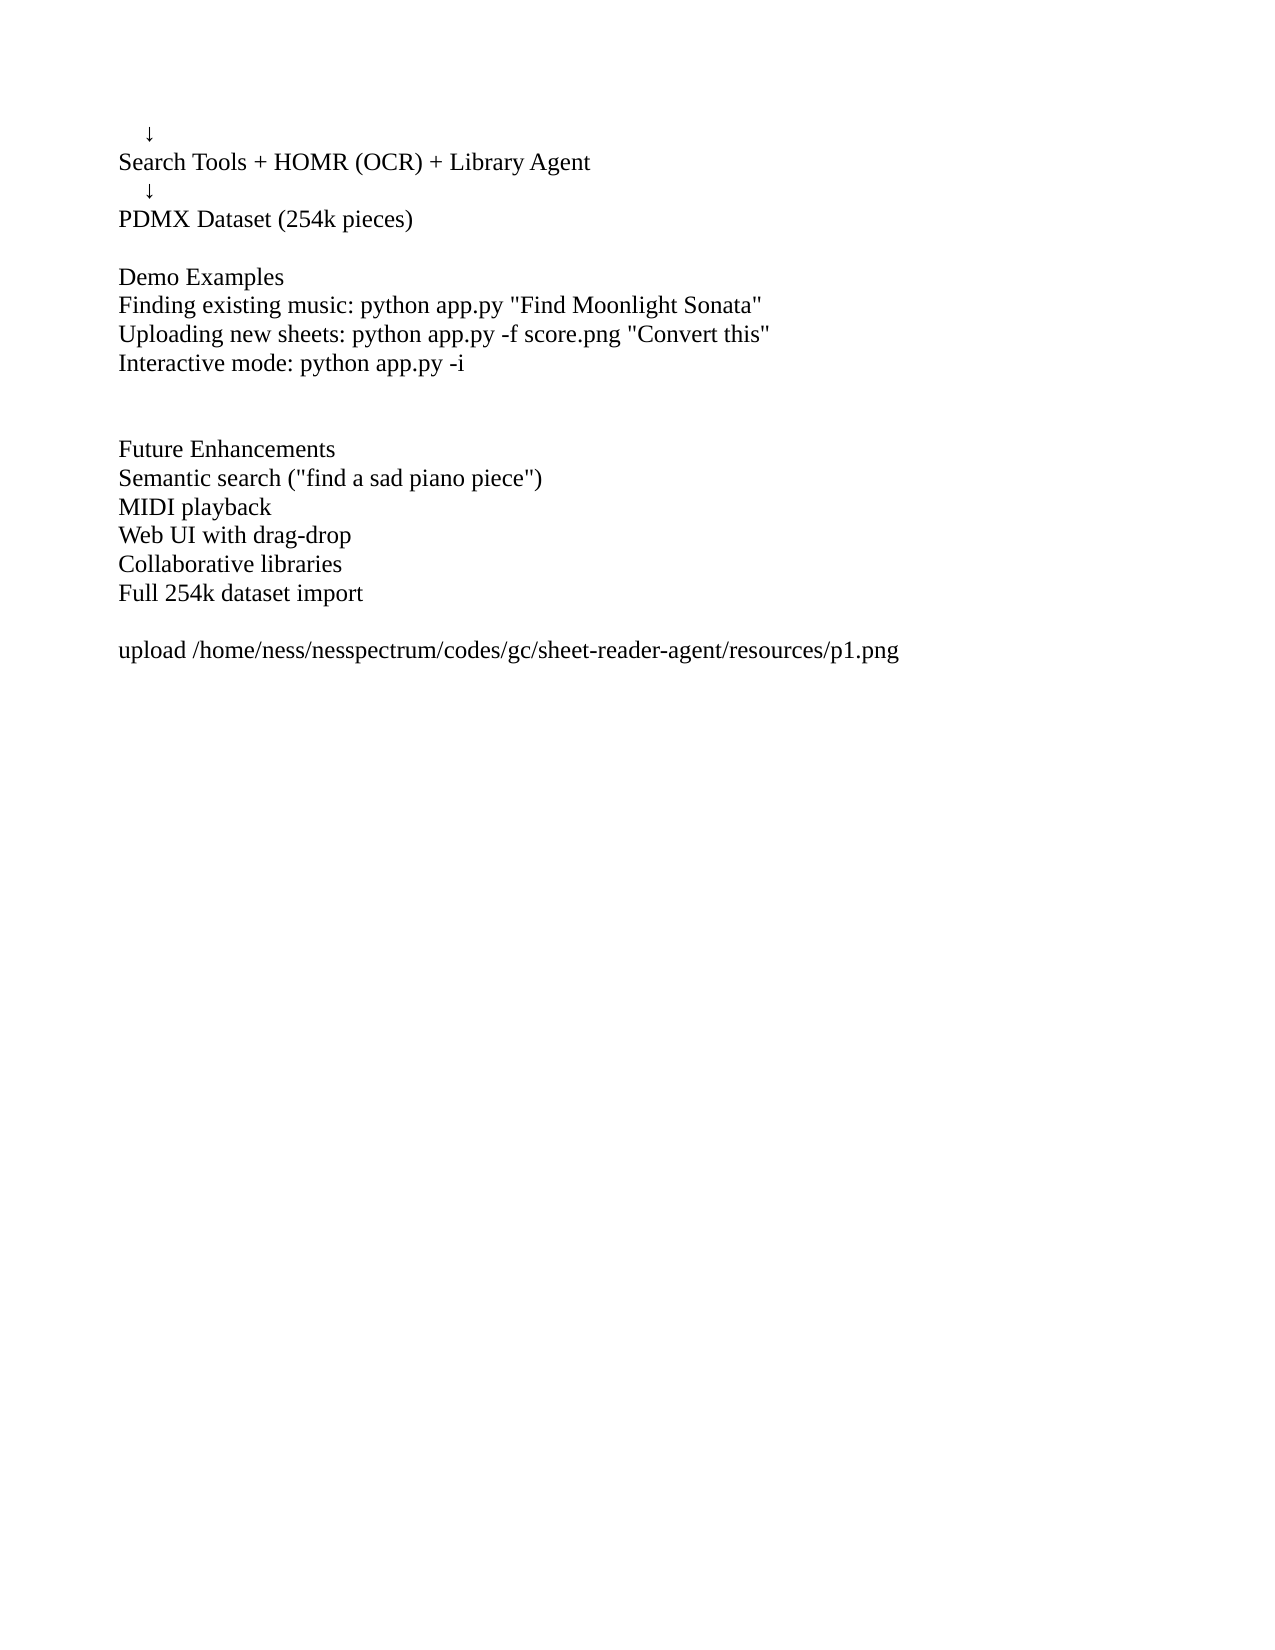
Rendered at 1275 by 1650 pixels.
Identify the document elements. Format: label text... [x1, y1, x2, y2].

text ↓ [118, 118, 1157, 147]
text Demo Examples [118, 262, 1157, 291]
text Full 254k dataset import [118, 578, 1157, 607]
text PDMX Dataset (254k pieces) [118, 204, 1157, 233]
text Search Tools + HOMR (OCR) + Library Agent [118, 147, 1157, 176]
text Web UI with drag-drop [118, 521, 1157, 549]
text Uploading new sheets: python app.py -f score.png "Convert this" [118, 319, 1157, 348]
text ↓ [118, 176, 1157, 204]
text Finding existing music: python app.py "Find Moonlight Sonata" [118, 291, 1157, 319]
text Collaborative libraries [118, 549, 1157, 578]
text Future Enhancements [118, 434, 1157, 463]
text MIDI playback [118, 492, 1157, 521]
text Interactive mode: python app.py -i [118, 348, 1157, 377]
text Semantic search ("find a sad piano piece") [118, 463, 1157, 492]
text upload /home/ness/nesspectrum/codes/gc/sheet-reader-agent/resources/p1.png [118, 636, 1157, 664]
